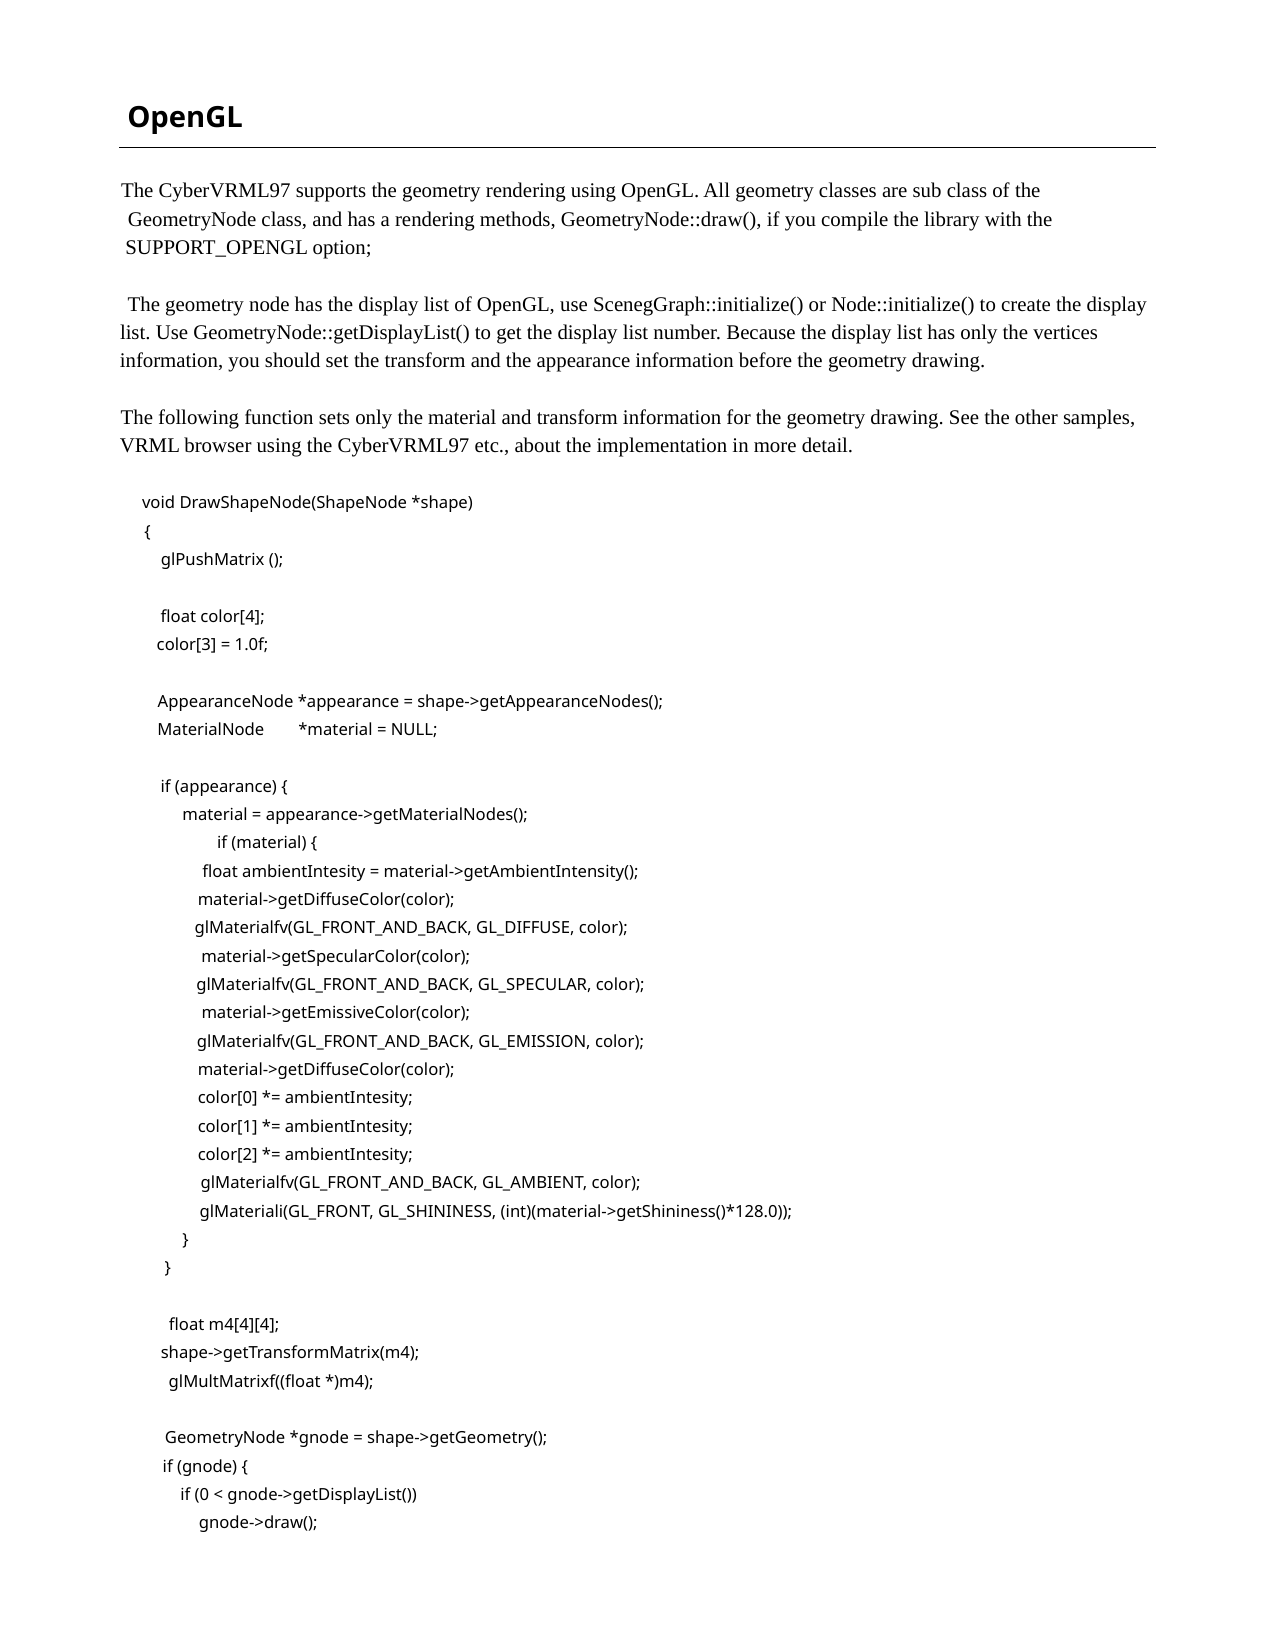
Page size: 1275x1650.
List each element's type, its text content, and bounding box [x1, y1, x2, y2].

text void DrawShapeNode(ShapeNode *shape) [138, 488, 1156, 516]
text color[1] *= ambientIntesity; [138, 1111, 1156, 1140]
text float color[4]; [138, 601, 1156, 630]
text color[3] = 1.0f; [138, 630, 1156, 658]
text glMaterialfv(GL_FRONT_AND_BACK, GL_AMBIENT, color); [138, 1168, 1156, 1196]
text shape->getTransformMatrix(m4); [138, 1338, 1156, 1366]
text if (material) { [138, 828, 1156, 856]
text glMultMatrixf((float *)m4); [138, 1366, 1156, 1395]
text material->getEmissiveColor(color); [138, 998, 1156, 1026]
text glMaterialfv(GL_FRONT_AND_BACK, GL_EMISSION, color); [138, 1026, 1156, 1055]
text if (0 < gnode->getDisplayList()) [138, 1480, 1156, 1508]
text } [138, 1225, 1156, 1253]
text The geometry node has the display list of OpenGL, use ScenegGraph::initialize() or Node::initialize() to create the display list. Use GeometryNode::getDisplayList() to get the display list number. Because the display list has only the vertices information, you should set the transform and the appearance information before the geometry drawing. [119, 290, 1156, 375]
text color[2] *= ambientIntesity; [138, 1140, 1156, 1168]
text if (appearance) { [138, 771, 1156, 800]
text AppearanceNode *appearance = shape->getAppearanceNodes(); [138, 686, 1156, 715]
text material->getDiffuseColor(color); [138, 885, 1156, 913]
text glMaterialfv(GL_FRONT_AND_BACK, GL_DIFFUSE, color); [138, 913, 1156, 941]
text glMateriali(GL_FRONT, GL_SHININESS, (int)(material->getShininess()*128.0)); [138, 1196, 1156, 1225]
text if (gnode) { [138, 1451, 1156, 1480]
subtitle OpenGL [119, 88, 1156, 147]
text gnode->draw(); [138, 1508, 1156, 1536]
text GeometryNode *gnode = shape->getGeometry(); [138, 1423, 1156, 1451]
text material = appearance->getMaterialNodes(); [138, 800, 1156, 828]
text { [138, 516, 1156, 545]
text material->getDiffuseColor(color); [138, 1055, 1156, 1083]
text The following function sets only the material and transform information for the geometry drawing. See the other samples, VRML browser using the CyberVRML97 etc., about the implementation in more detail. [119, 403, 1156, 460]
text material->getSpecularColor(color); [138, 941, 1156, 970]
text float ambientIntesity = material->getAmbientIntensity(); [138, 856, 1156, 885]
text The CyberVRML97 supports the geometry rendering using OpenGL. All geometry classes are sub class of the GeometryNode class, and has a rendering methods, GeometryNode::draw(), if you compile the library with the SUPPORT_OPENGL option; [119, 176, 1156, 261]
text color[0] *= ambientIntesity; [138, 1083, 1156, 1111]
text glMaterialfv(GL_FRONT_AND_BACK, GL_SPECULAR, color); [138, 970, 1156, 998]
text } [138, 1253, 1156, 1281]
text MaterialNode *material = NULL; [138, 715, 1156, 743]
text glPushMatrix (); [138, 545, 1156, 573]
text float m4[4][4]; [138, 1310, 1156, 1338]
